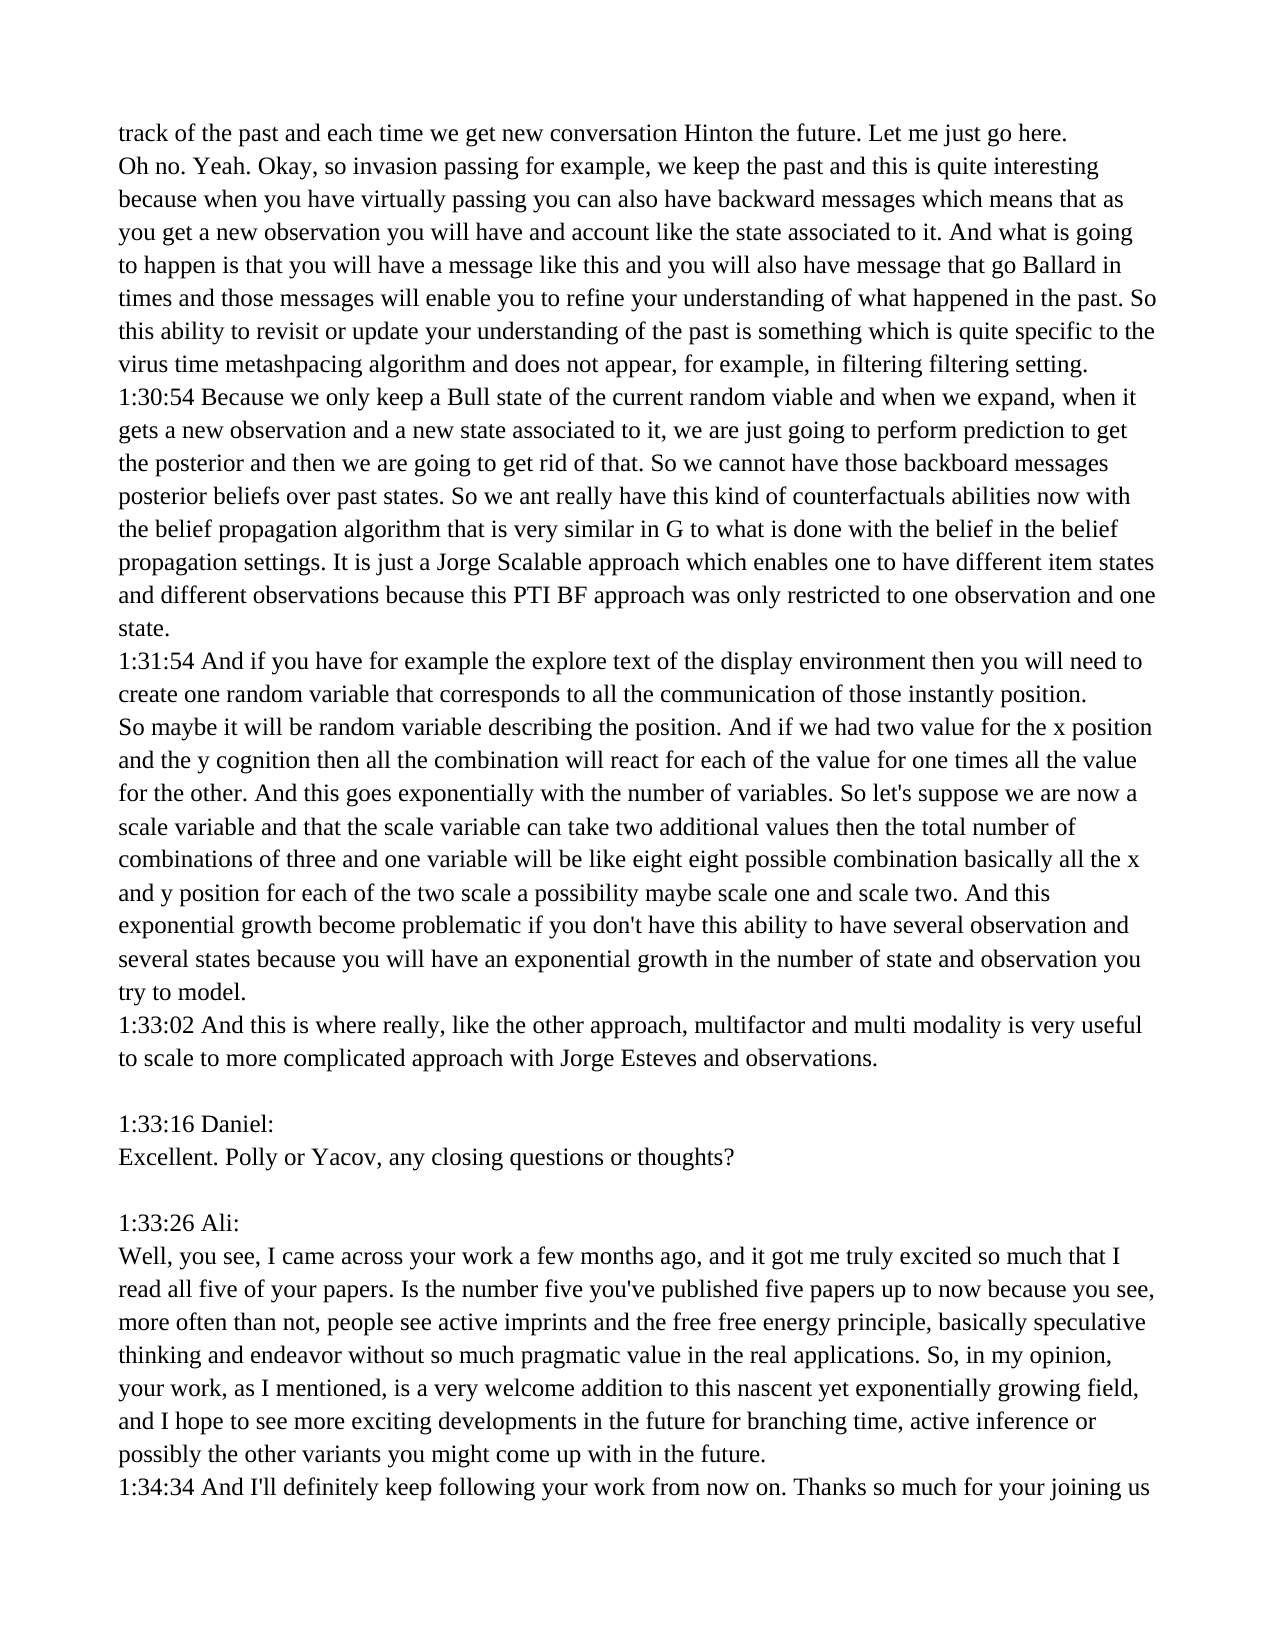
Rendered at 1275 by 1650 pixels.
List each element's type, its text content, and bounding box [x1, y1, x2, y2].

text 1:31:54 And if you have for example the explore text of the display environment then you will need to create one random variable that corresponds to all the communication of those instantly position. [118, 646, 1157, 708]
text 1:33:26 Ali: [118, 1208, 1157, 1237]
text Excellent. Polly or Yacov, any closing questions or thoughts? [118, 1142, 1157, 1171]
text 1:30:54 Because we only keep a Bull state of the current random viable and when we expand, when it gets a new observation and a new state associated to it, we are just going to perform prediction to get the posterior and then we are going to get rid of that. So we cannot have those backboard messages posterior beliefs over past states. So we ant really have this kind of counterfactuals abilities now with the belief propagation algorithm that is very similar in G to what is done with the belief in the belief propagation settings. It is just a Jorge Scalable approach which enables one to have different item states and different observations because this PTI BF approach was only restricted to one observation and one state. [118, 382, 1157, 642]
text Well, you see, I came across your work a few months ago, and it got me truly excited so much that I read all five of your papers. Is the number five you've published five papers up to now because you see, more often than not, people see active imprints and the free free energy principle, basically speculative thinking and endeavor without so much pragmatic value in the real applications. So, in my opinion, your work, as I mentioned, is a very welcome addition to this nascent yet exponentially growing field, and I hope to see more exciting developments in the future for branching time, active inference or possibly the other variants you might come up with in the future. [118, 1241, 1157, 1468]
text 1:34:34 And I'll definitely keep following your work from now on. Thanks so much for your joining us [118, 1472, 1157, 1501]
text Oh no. Yeah. Okay, so invasion passing for example, we keep the past and this is quite interesting because when you have virtually passing you can also have backward messages which means that as you get a new observation you will have and account like the state associated to it. And what is going to happen is that you will have a message like this and you will also have message that go Ballard in times and those messages will enable you to refine your understanding of what happened in the past. So this ability to revisit or update your understanding of the past is something which is quite specific to the virus time metashpacing algorithm and does not appear, for example, in filtering filtering setting. [118, 151, 1157, 378]
text 1:33:16 Daniel: [118, 1109, 1157, 1137]
text So maybe it will be random variable describing the position. And if we had two value for the x position and the y cognition then all the combination will react for each of the value for one times all the value for the other. And this goes exponentially with the number of variables. So let's suppose we are now a scale variable and that the scale variable can take two additional values then the total number of combinations of three and one variable will be like eight eight possible combination basically all the x and y position for each of the two scale a possibility maybe scale one and scale two. And this exponential growth become problematic if you don't have this ability to have several observation and several states because you will have an exponential growth in the number of state and observation you try to model. [118, 712, 1157, 1005]
text track of the past and each time we get new conversation Hinton the future. Let me just go here. [118, 118, 1157, 147]
text 1:33:02 And this is where really, like the other approach, multifactor and multi modality is very useful to scale to more complicated approach with Jorge Esteves and observations. [118, 1010, 1157, 1071]
